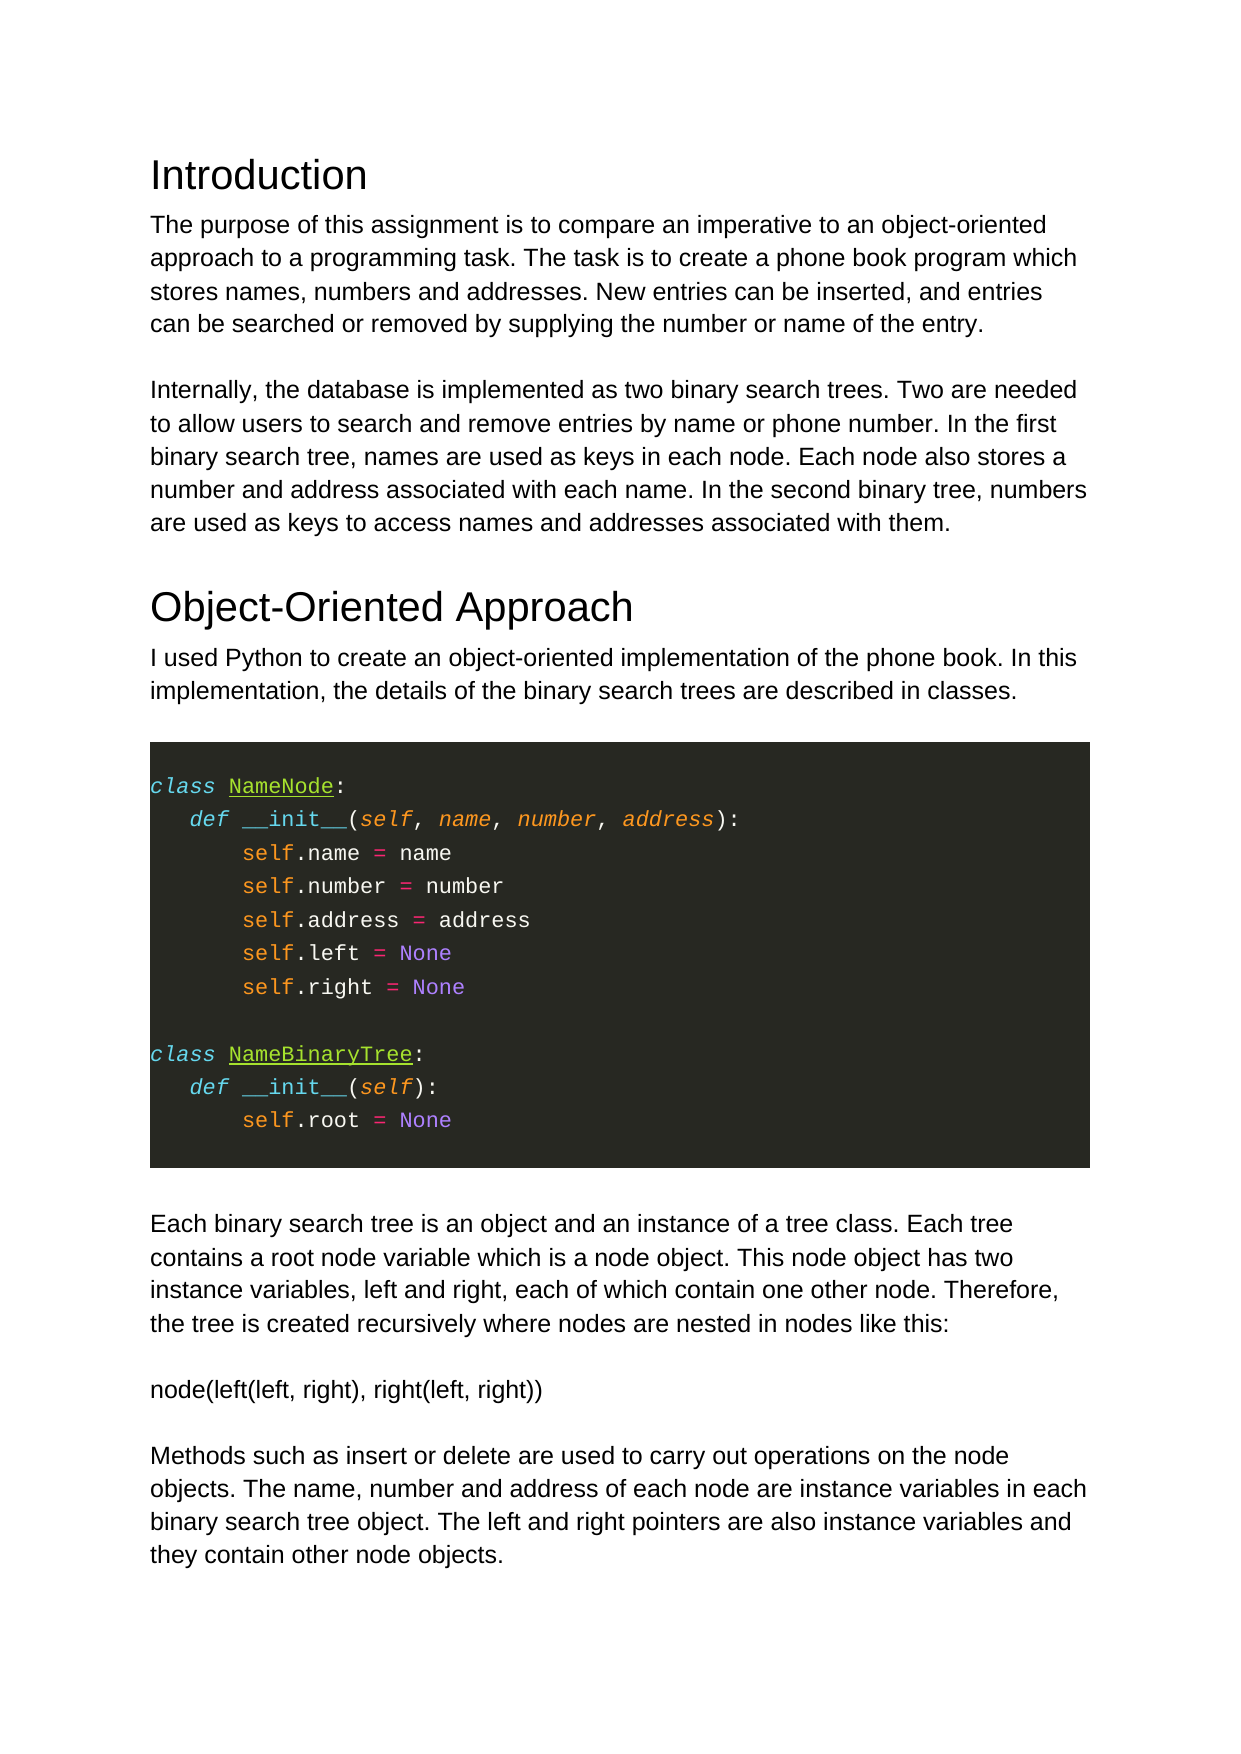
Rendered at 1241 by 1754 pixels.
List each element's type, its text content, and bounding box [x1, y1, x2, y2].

text class NameBinaryTree: [150, 1043, 1090, 1067]
text def __init__(self): [150, 1076, 1090, 1101]
text self.root = None [150, 1109, 1090, 1134]
text self.address = address [150, 909, 1090, 934]
text self.left = None [150, 942, 1090, 967]
text def __init__(self, name, number, address): [150, 809, 1090, 833]
text Methods such as insert or delete are used to carry out operations on the node objects. The name, number and address of each node are instance variables in each binary search tree object. The left and right pointers are also instance variables and they contain other node objects. [150, 1441, 1090, 1568]
text self.number = number [150, 876, 1090, 900]
text self.right = None [150, 976, 1090, 1001]
text node(left(left, right), right(left, right)) [150, 1374, 1090, 1403]
text class NameNode: [150, 775, 1090, 800]
subtitle Introduction [150, 150, 1090, 198]
text The purpose of this assignment is to compare an imperative to an object-oriented approach to a programming task. The task is to create a phone book program which stores names, numbers and addresses. New entries can be inserted, and entries can be searched or removed by supplying the number or name of the entry. [150, 210, 1090, 338]
text self.name = name [150, 842, 1090, 867]
subtitle Object-Oriented Approach [150, 582, 1090, 630]
text Each binary search tree is an object and an instance of a tree class. Each tree contains a root node variable which is a node object. This node object has two instance variables, left and right, each of which contain one other node. Therefore, the tree is created recursively where nodes are nested in nodes like this: [150, 1209, 1090, 1337]
text I used Python to create an object-oriented implementation of the phone book. In this implementation, the details of the binary search trees are described in classes. [150, 643, 1090, 704]
text Internally, the database is implemented as two binary search trees. Two are needed to allow users to search and remove entries by name or phone number. In the first binary search tree, names are used as keys in each node. Each node also stores a number and address associated with each name. In the second binary tree, numbers are used as keys to access names and addresses associated with them. [150, 376, 1090, 536]
